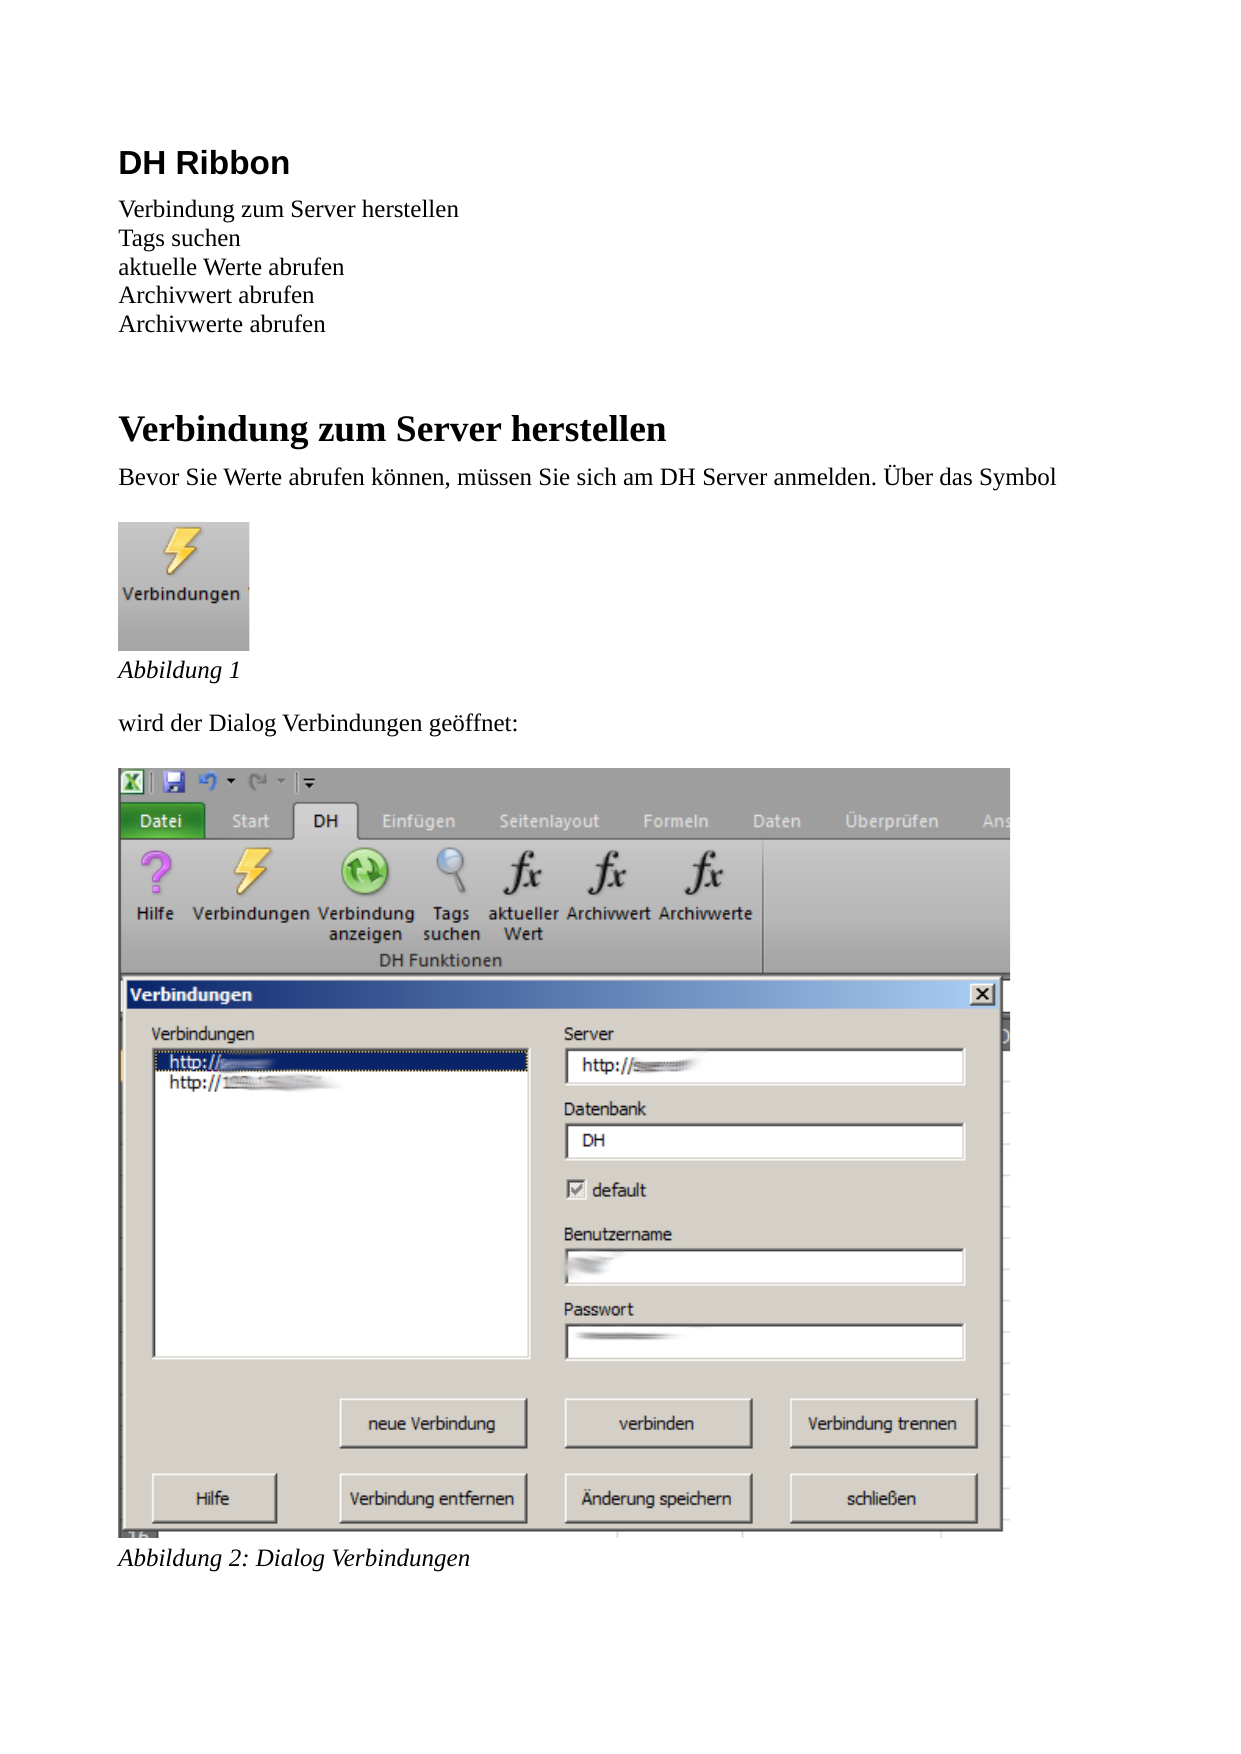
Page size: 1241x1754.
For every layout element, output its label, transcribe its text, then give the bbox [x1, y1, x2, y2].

picture [118, 522, 250, 651]
text Archivwerte abrufen [118, 309, 1122, 338]
text Verbindung zum Server herstellen [118, 194, 1122, 223]
text Archivwert abrufen [118, 280, 1122, 309]
text aktuelle Werte abrufen [118, 252, 1122, 280]
text Abbildung 2: Dialog Verbindungen [118, 1538, 1010, 1572]
text wird der Dialog Verbindungen geöffnet: [118, 708, 1122, 737]
text Bevor Sie Werte abrufen können, müssen Sie sich am DH Server anmelden. Über das Symbol [118, 462, 1122, 491]
picture [118, 768, 1011, 1538]
text Abbildung 1 [118, 651, 249, 684]
subtitle DH Ribbon [118, 143, 1122, 182]
text Tags suchen [118, 223, 1122, 252]
subtitle Verbindung zum Server herstellen [118, 406, 1122, 449]
